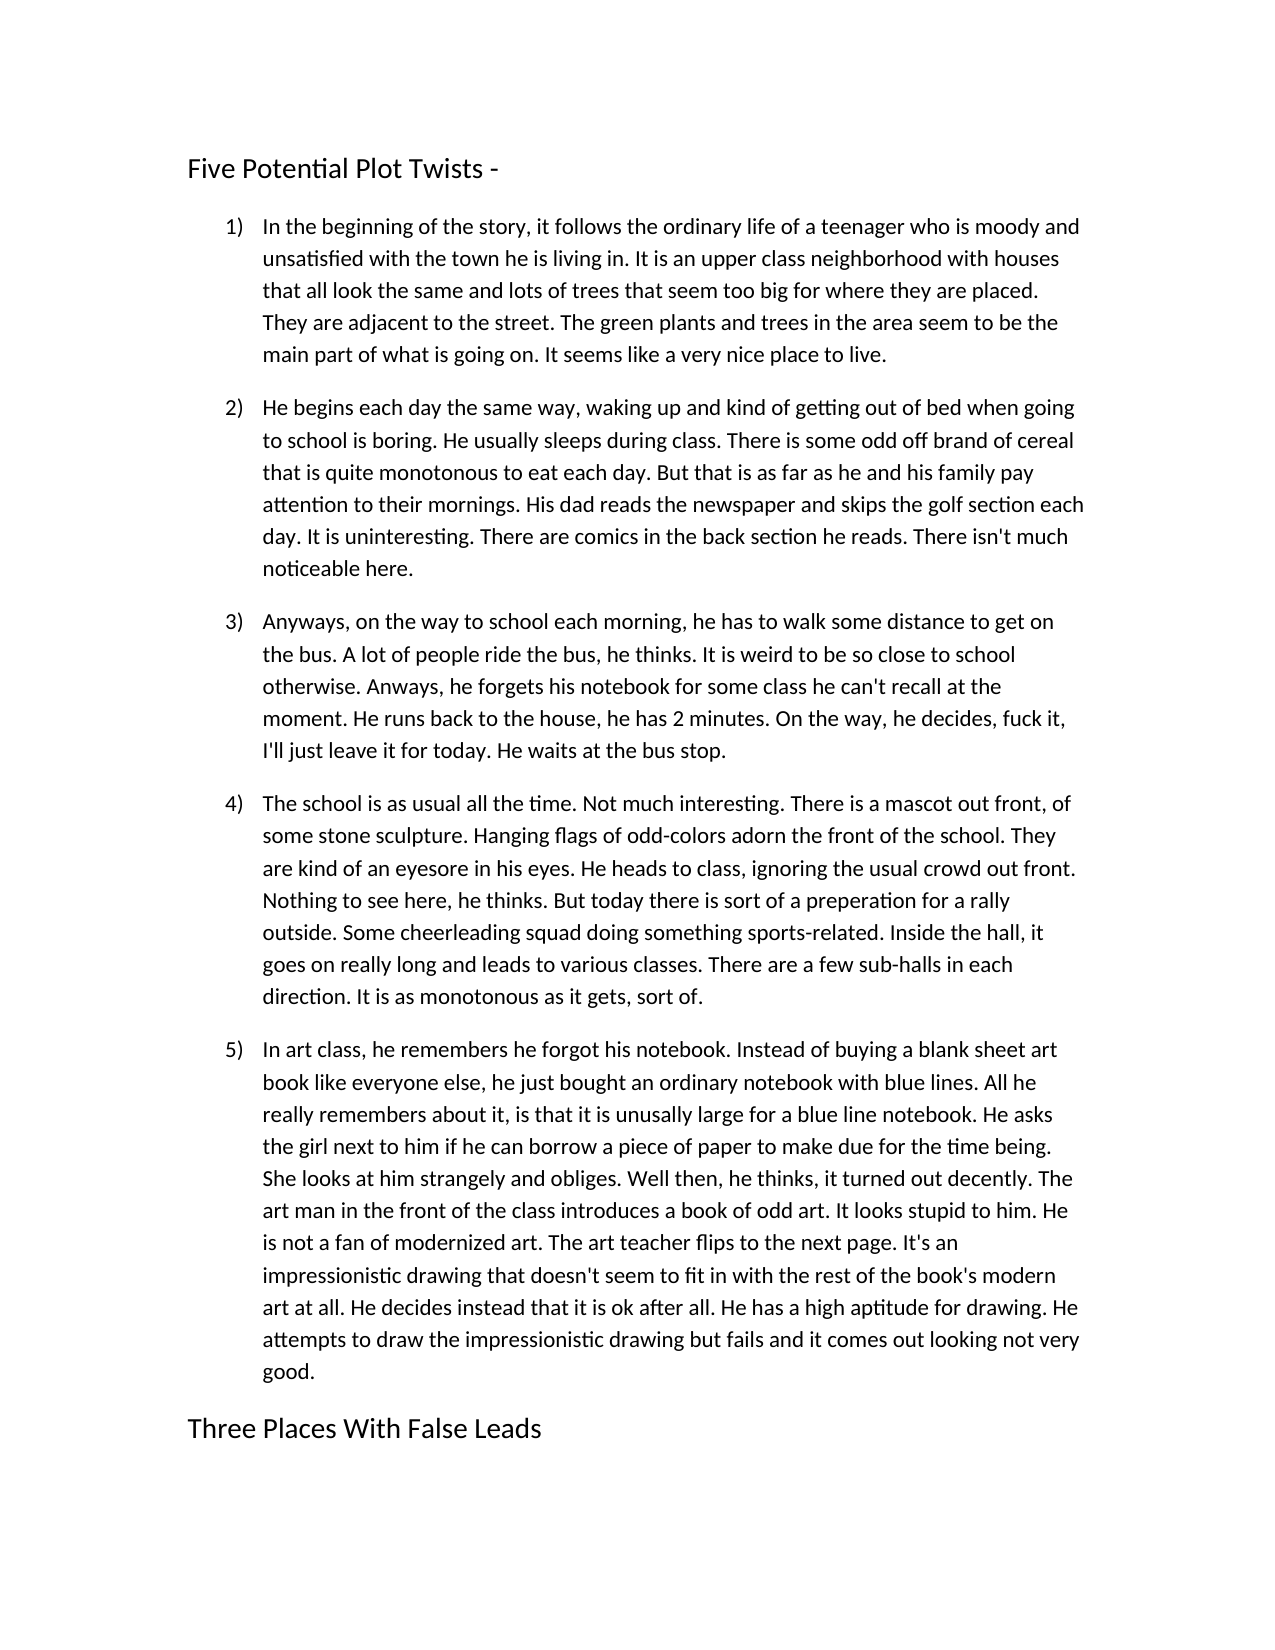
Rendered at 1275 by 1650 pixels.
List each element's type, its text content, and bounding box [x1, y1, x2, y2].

list In art class, he remembers he forgot his notebook. Instead of buying a blank sheet art book like everyone else, he just bought an ordinary notebook with blue lines. All he really remembers about it, is that it is unusally large for a blue line notebook. He asks the girl next to him if he can borrow a piece of paper to make due for the time being. She looks at him strangely and obliges. Well then, he thinks, it turned out decently. The art man in the front of the class introduces a book of odd art. It looks stupid to him. He is not a fan of modernized art. The art teacher flips to the next page. It's an impressionistic drawing that doesn't seem to fit in with the rest of the book's modern art at all. He decides instead that it is ok after all. He has a high aptitude for drawing. He attempts to draw the impressionistic drawing but fails and it comes out looking not very good. [225, 1035, 1087, 1385]
list The school is as usual all the time. Not much interesting. There is a mascot out front, of some stone sculpture. Hanging flags of odd-colors adorn the front of the school. They are kind of an eyesore in his eyes. He heads to class, ignoring the usual crowd out front. Nothing to see here, he thinks. But today there is sort of a preperation for a rally outside. Some cheerleading squad doing something sports-related. Inside the hall, it goes on really long and leads to various classes. There are a few sub-halls in each direction. It is as monotonous as it gets, sort of. [225, 789, 1087, 1010]
list In the beginning of the story, it follows the ordinary life of a teenager who is moody and unsatisfied with the town he is living in. It is an upper class neighborhood with houses that all look the same and lots of trees that seem too big for where they are placed. They are adjacent to the street. The green plants and trees in the area seem to be the main part of what is going on. It seems like a very nice place to live. [225, 212, 1087, 368]
list He begins each day the same way, waking up and kind of getting out of bed when going to school is boring. He usually sleeps during class. There is some odd off brand of cereal that is quite monotonous to eat each day. But that is as far as he and his family pay attention to their mornings. His dad reads the newspaper and skips the golf section each day. It is uninteresting. There are comics in the back section he reads. There isn't much noticeable here. [225, 393, 1087, 582]
list Anyways, on the way to school each morning, he has to walk some distance to get on the bus. A lot of people ride the bus, he thinks. It is weird to be so close to school otherwise. Anways, he forgets his notebook for some class he can't recall at the moment. He runs back to the house, he has 2 minutes. On the way, he decides, fuck it, I'll just leave it for today. He waits at the bus stop. [225, 607, 1087, 764]
text Three Places With False Leads [187, 1410, 1087, 1446]
text Five Potential Plot Twists - [187, 150, 1087, 186]
